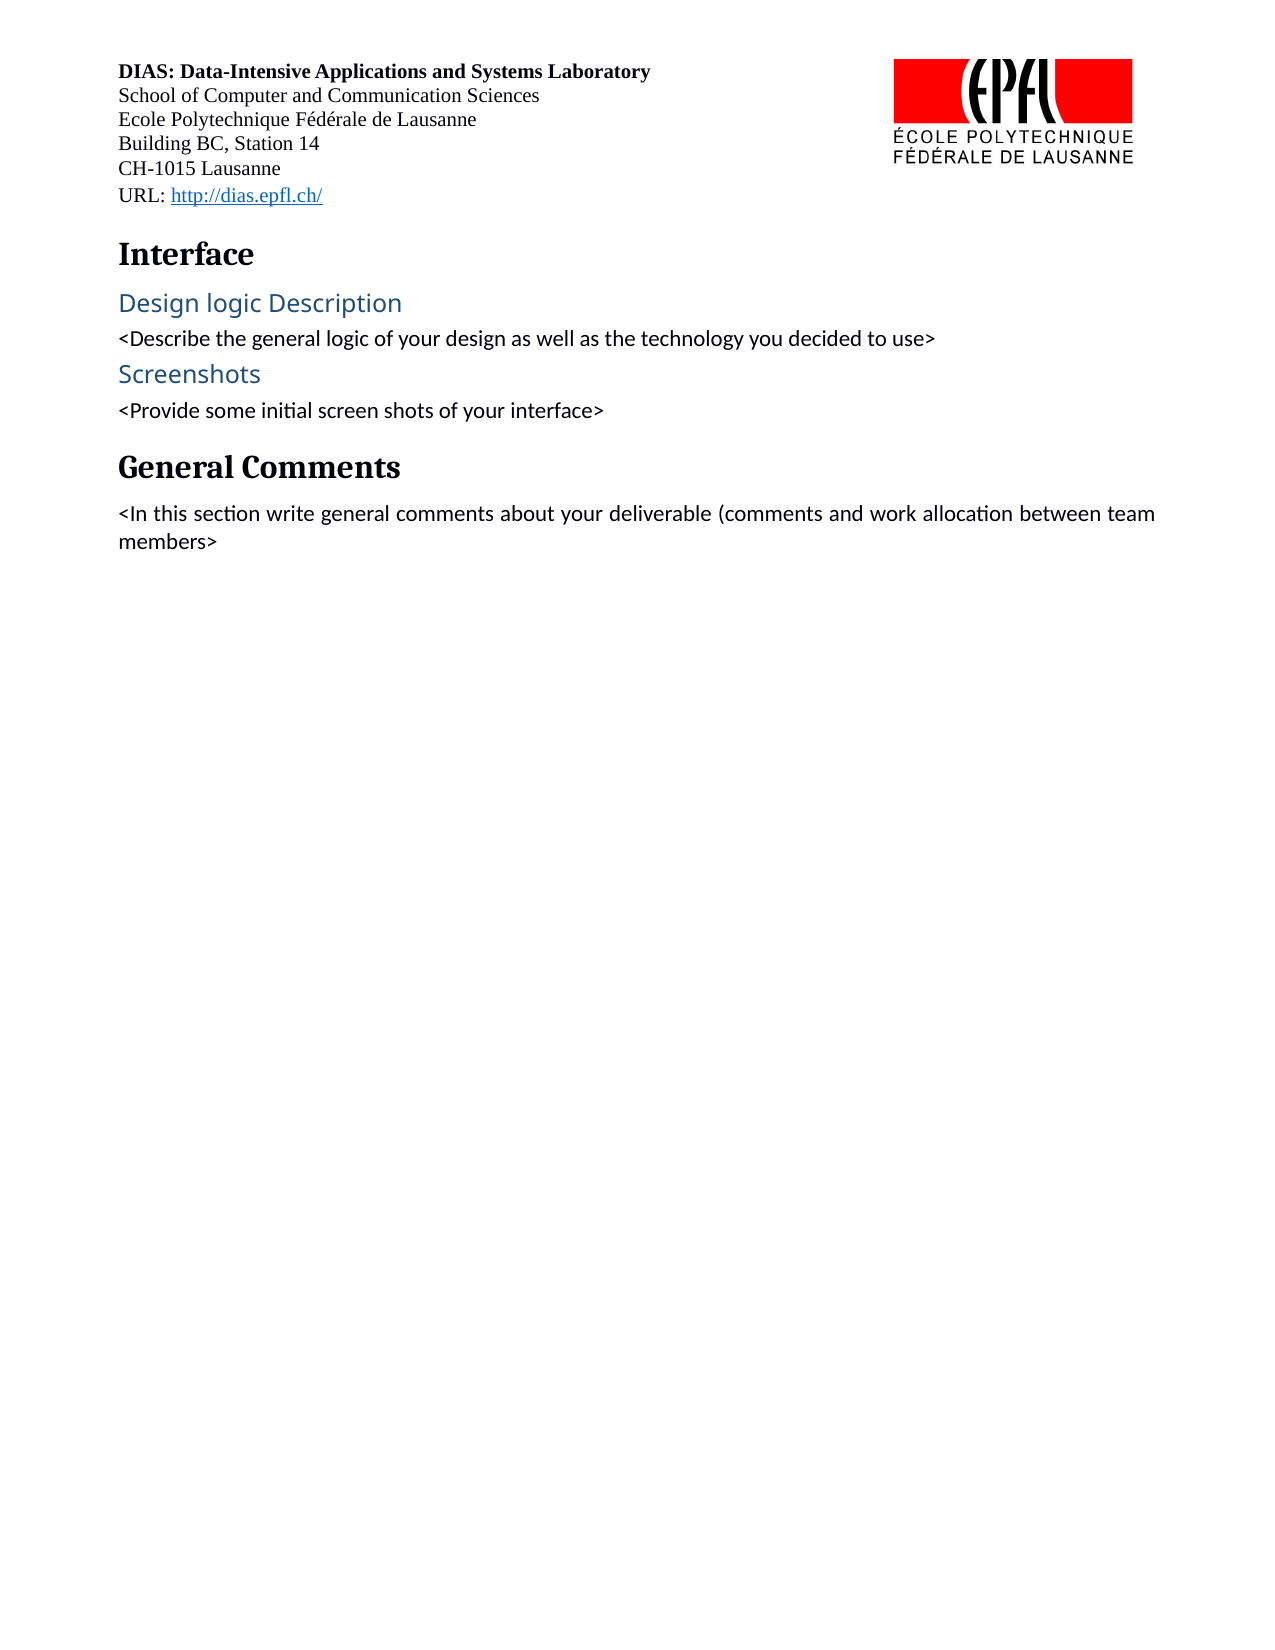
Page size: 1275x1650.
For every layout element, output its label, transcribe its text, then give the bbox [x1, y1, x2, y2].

text <In this section write general comments about your deliverable (comments and work allocation between team members> [118, 499, 1157, 555]
subtitle Screenshots [118, 357, 1157, 391]
text <Describe the general logic of your design as well as the technology you decided to use> [118, 324, 1157, 353]
subtitle General Comments [118, 449, 1157, 487]
text <Provide some initial screen shots of your interface> [118, 396, 1157, 424]
picture [893, 59, 1135, 167]
subtitle Interface [118, 235, 1157, 273]
subtitle Design logic Description [118, 285, 1157, 319]
